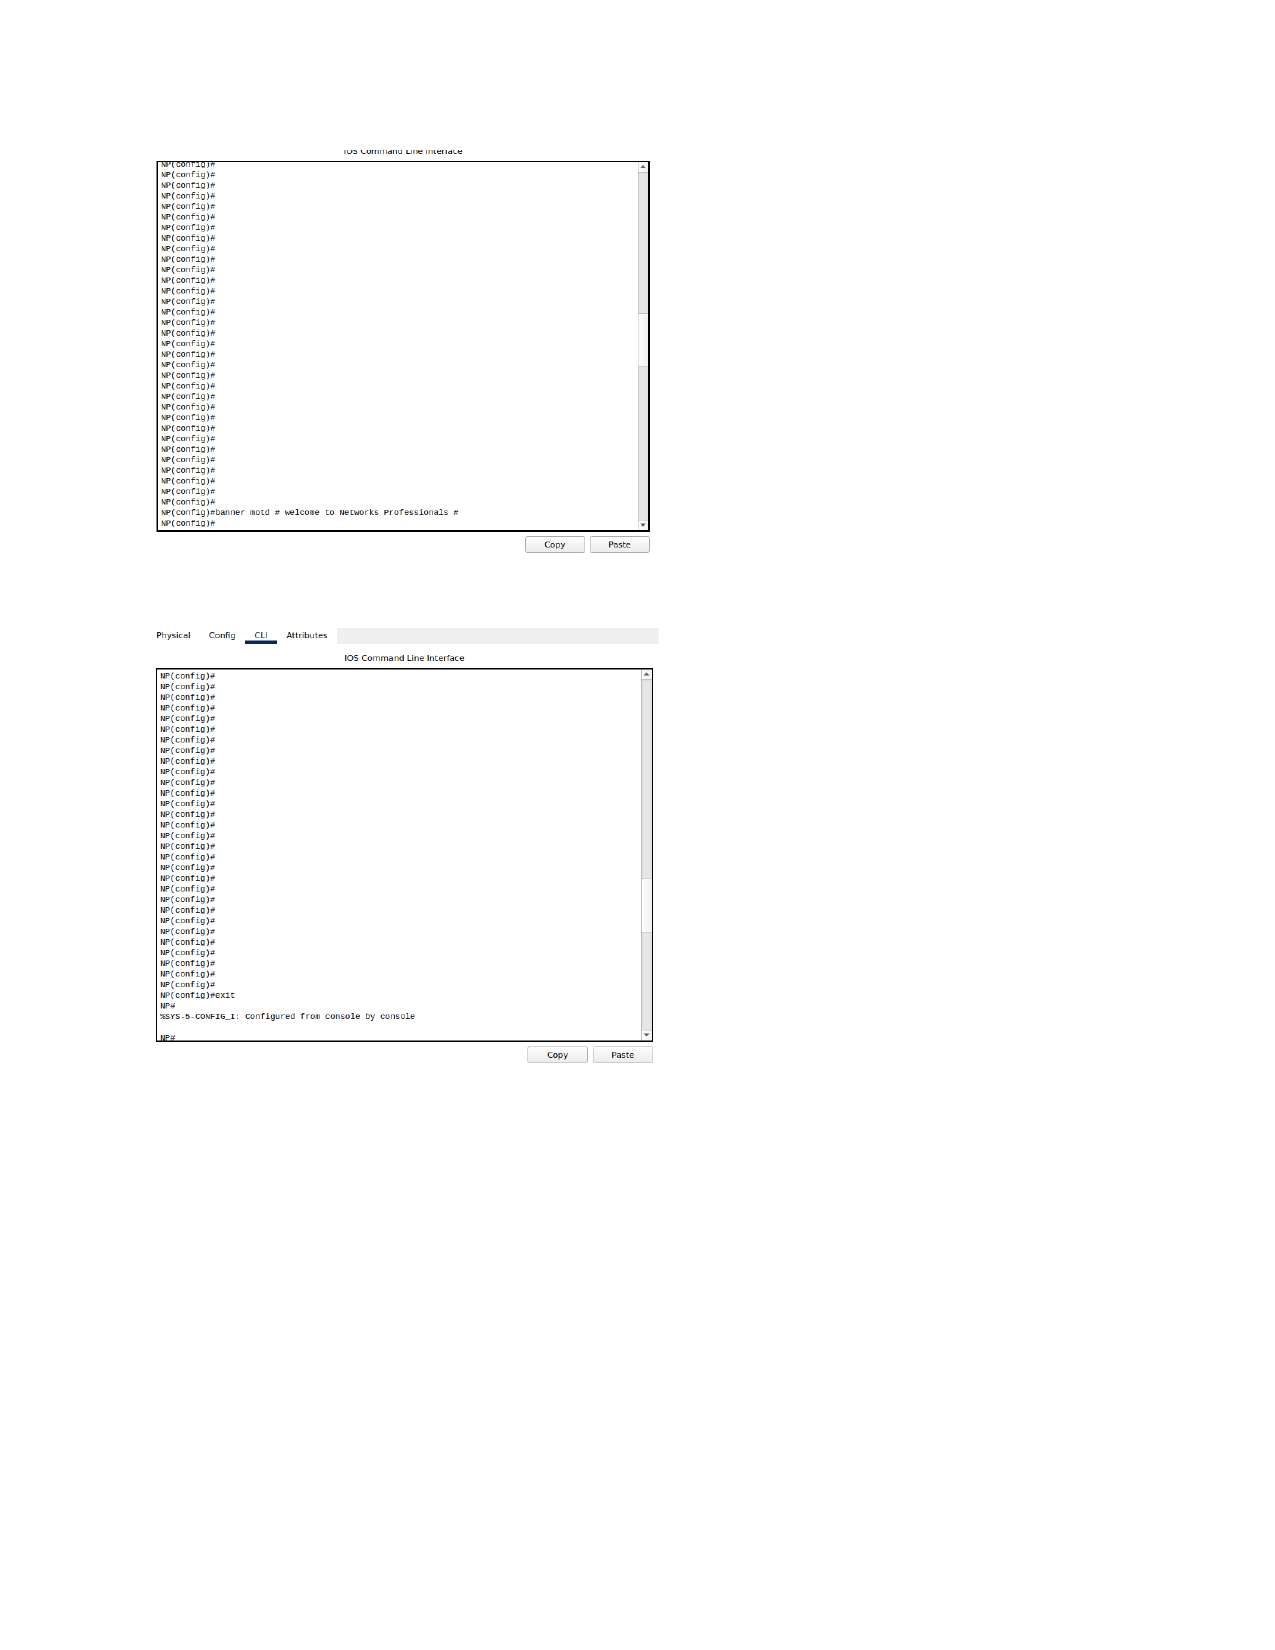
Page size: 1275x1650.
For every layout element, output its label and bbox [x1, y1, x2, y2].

picture [150, 628, 659, 1075]
picture [150, 150, 654, 560]
